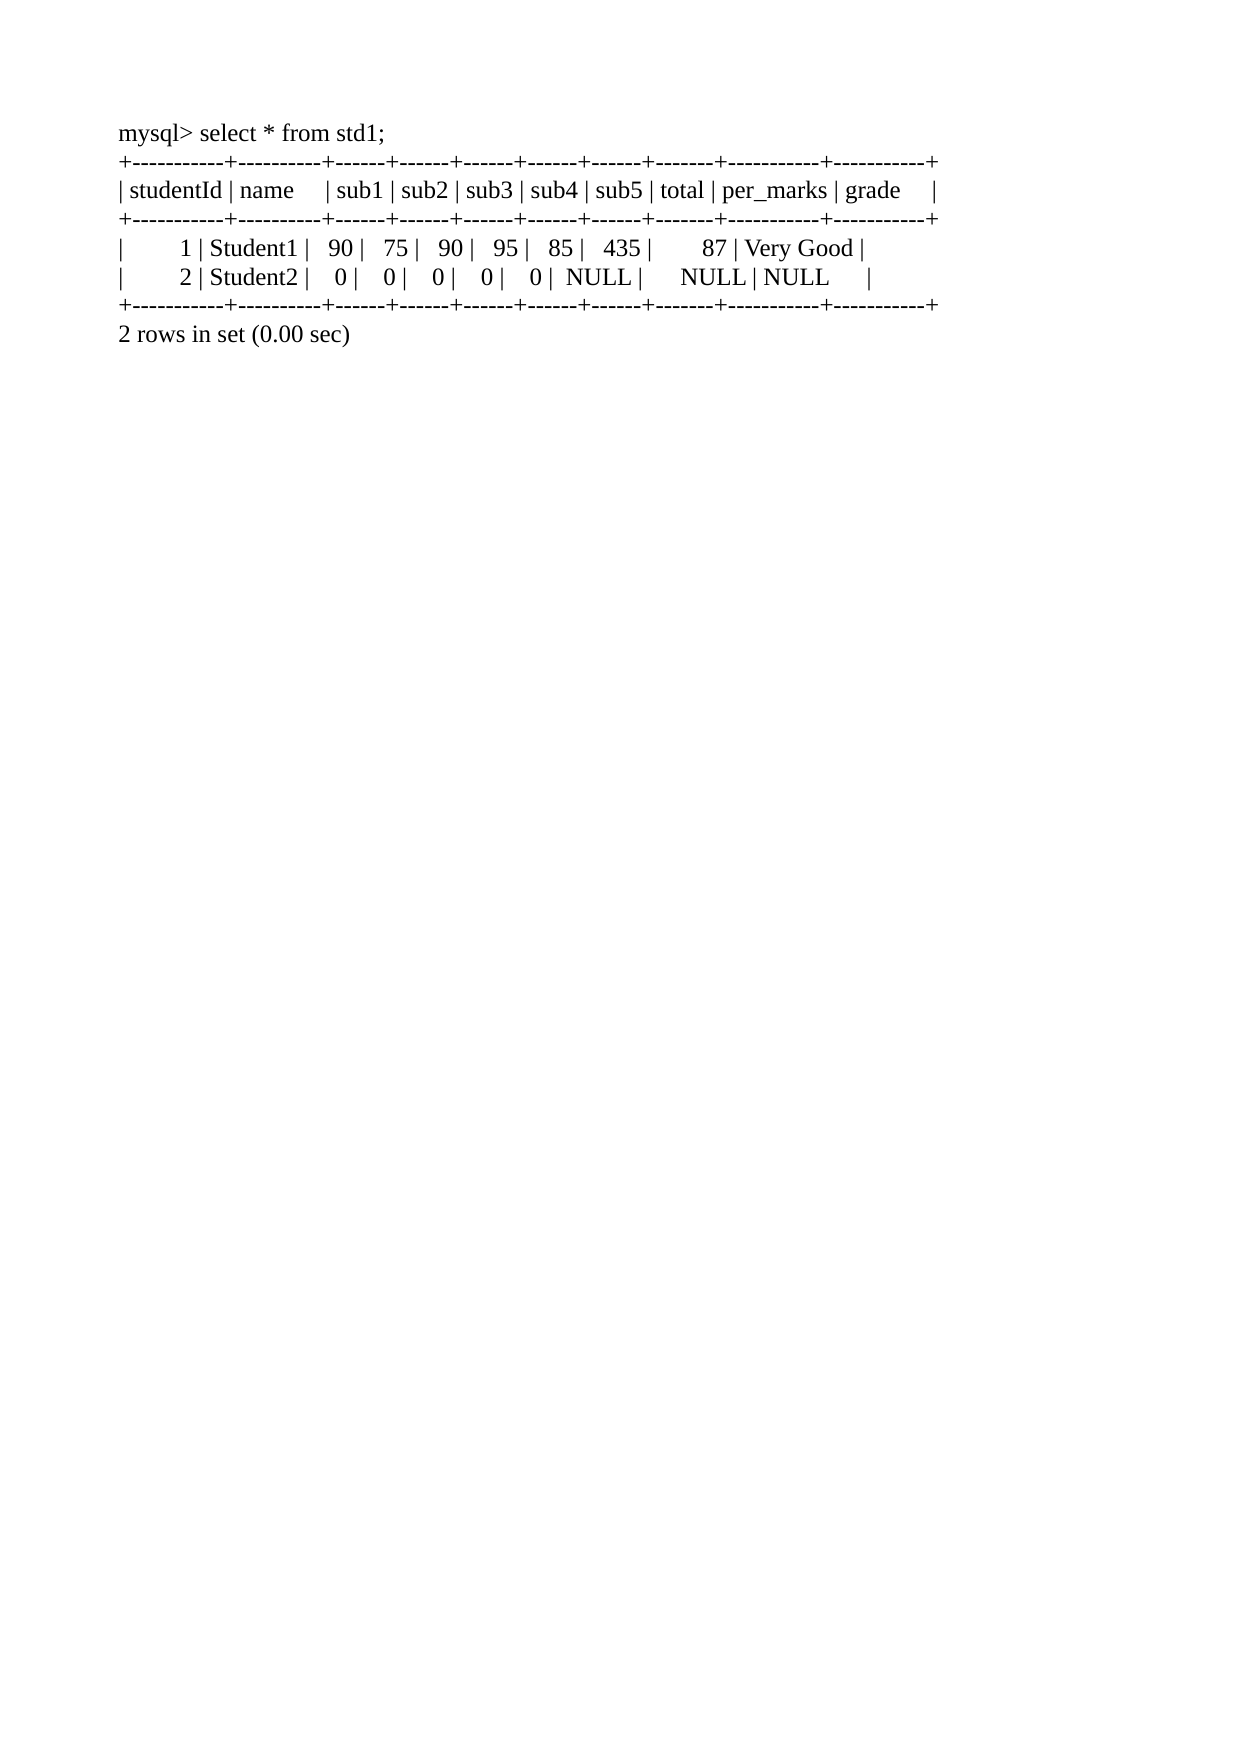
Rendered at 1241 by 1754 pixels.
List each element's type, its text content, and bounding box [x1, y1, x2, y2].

text +-----------+----------+------+------+------+------+------+-------+-----------+-----------+ [118, 204, 1122, 233]
text +-----------+----------+------+------+------+------+------+-------+-----------+-----------+ [118, 291, 1122, 319]
text +-----------+----------+------+------+------+------+------+-------+-----------+-----------+ [118, 147, 1122, 176]
text | studentId | name | sub1 | sub2 | sub3 | sub4 | sub5 | total | per_marks | grade | [118, 176, 1122, 204]
text | 1 | Student1 | 90 | 75 | 90 | 95 | 85 | 435 | 87 | Very Good | [118, 233, 1122, 262]
text mysql> select * from std1; [118, 118, 1122, 147]
text 2 rows in set (0.00 sec) [118, 319, 1122, 348]
text | 2 | Student2 | 0 | 0 | 0 | 0 | 0 | NULL | NULL | NULL | [118, 262, 1122, 291]
